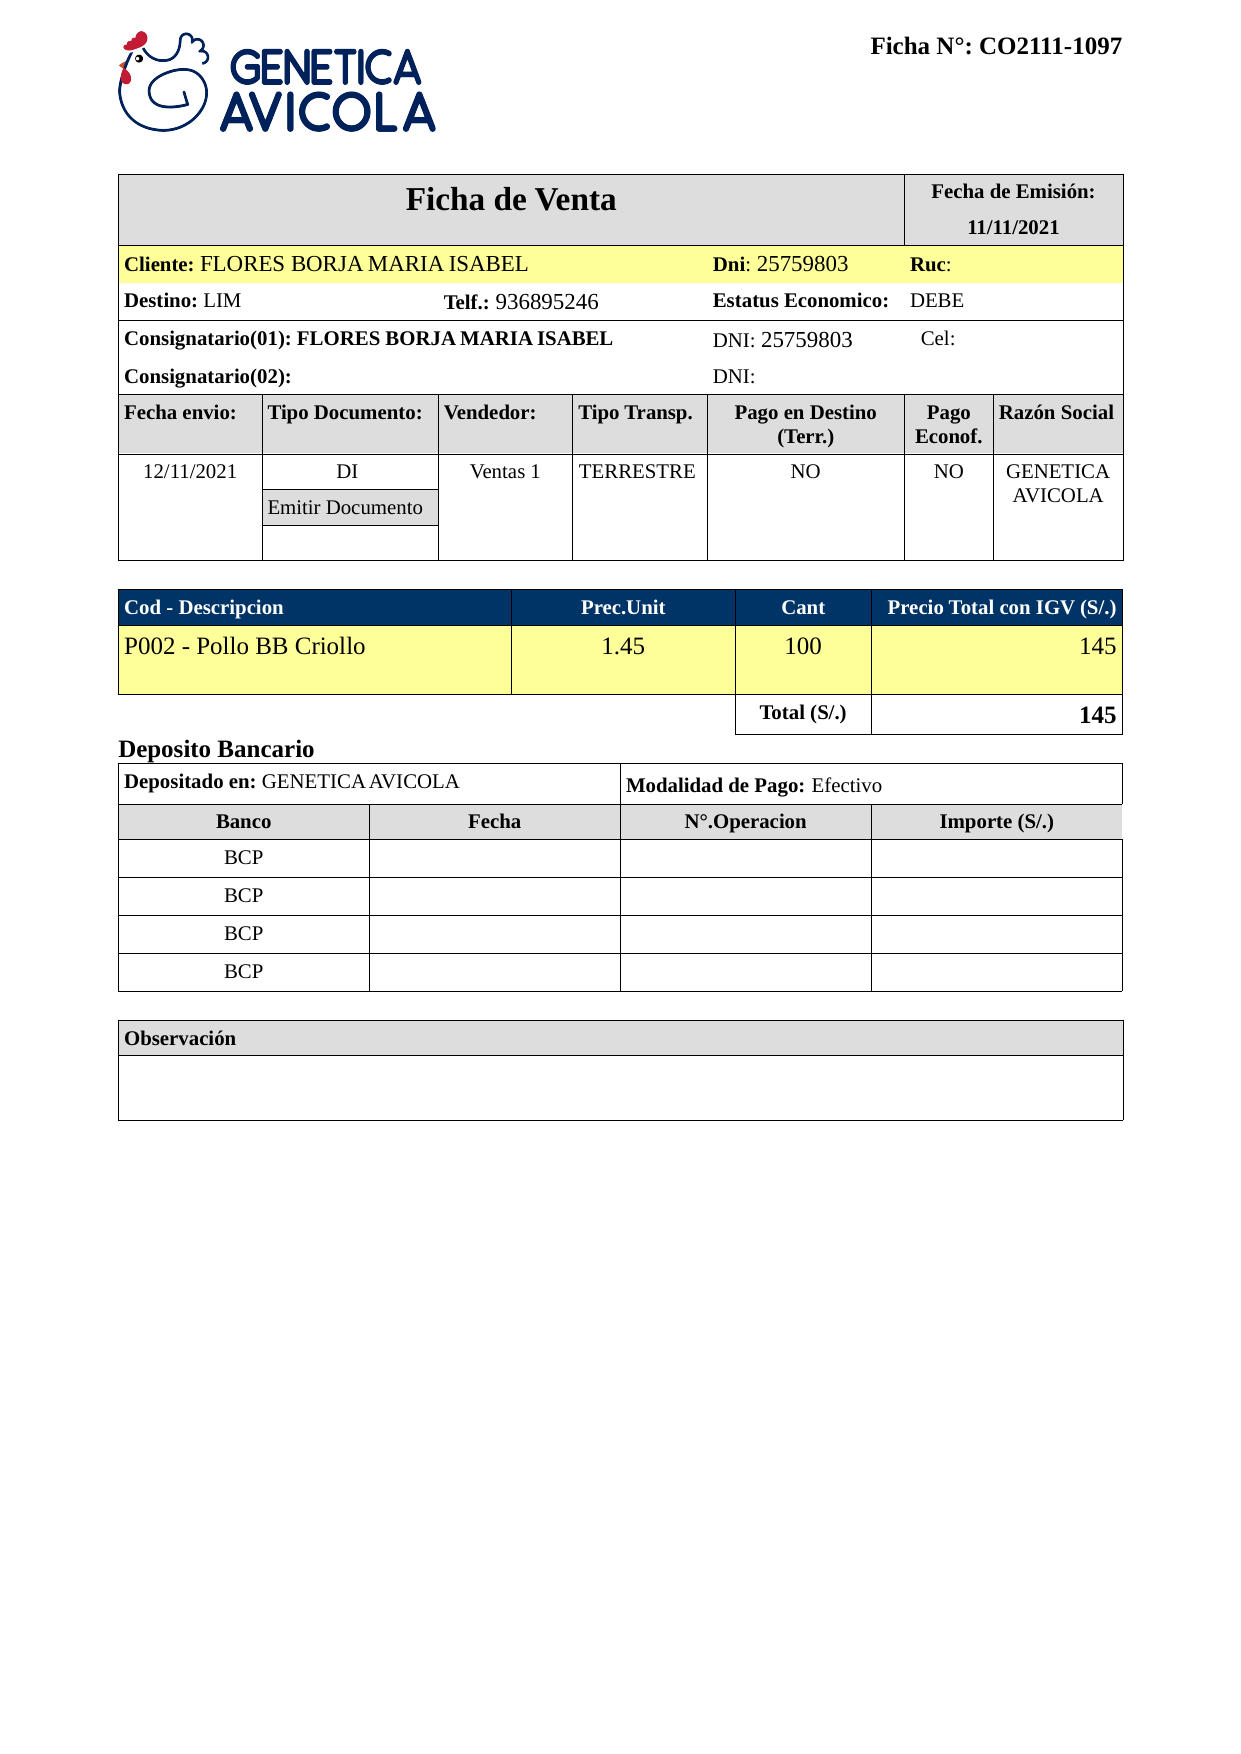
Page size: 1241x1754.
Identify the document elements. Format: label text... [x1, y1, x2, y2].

table_cell N°.Operacion [621, 805, 871, 839]
table_cell Pago Econof. [905, 395, 993, 453]
table_cell [621, 840, 871, 877]
table_cell 100 [736, 626, 871, 694]
table_cell DNI: [707, 358, 1123, 394]
table_header Depositado en: GENETICA AVICOLA [119, 764, 620, 803]
table_cell 145 [872, 695, 1122, 734]
table_cell Destino: LIM [119, 283, 438, 320]
table_cell Vendedor: [439, 395, 572, 453]
table_cell NO [905, 455, 993, 560]
table_cell 145 [872, 626, 1122, 694]
table_cell [872, 916, 1122, 953]
table_cell Consignatario(02): [119, 358, 707, 394]
table_cell Cliente: FLORES BORJA MARIA ISABEL [119, 246, 707, 283]
table_cell [370, 954, 620, 991]
text Deposito Bancario [118, 734, 1122, 763]
table_cell Consignatario(01): FLORES BORJA MARIA ISABEL [119, 321, 707, 358]
table_header Prec.Unit [512, 590, 735, 625]
table_cell [872, 954, 1122, 991]
table_header Precio Total con IGV (S/.) [872, 590, 1122, 625]
table_cell [370, 916, 620, 953]
table_cell DEBE [904, 283, 1123, 320]
table_cell Cel: [915, 321, 1123, 358]
table_cell [370, 840, 620, 877]
table_cell Estatus Economico: [707, 283, 904, 320]
table_cell Telf.: 936895246 [438, 283, 707, 320]
table_cell Ruc: [904, 246, 1123, 283]
table_cell GENETICA AVICOLA [994, 455, 1123, 560]
table_cell Dni: 25759803 [707, 246, 904, 283]
table_cell Banco [119, 805, 369, 839]
table_cell Razón Social [994, 395, 1123, 453]
table_cell BCP [119, 916, 369, 953]
table_cell [511, 695, 735, 734]
table_cell 1.45 [512, 626, 735, 694]
table_cell [872, 878, 1122, 915]
table_cell DNI: 25759803 [707, 321, 915, 358]
table_cell P002 - Pollo BB Criollo [119, 626, 511, 694]
table_header Observación [119, 1021, 1123, 1055]
table_cell 12/11/2021 [119, 455, 262, 560]
table_cell [263, 526, 438, 560]
table_cell Tipo Documento: [263, 395, 438, 453]
table_cell Importe (S/.) [872, 805, 1122, 839]
table_cell [621, 878, 871, 915]
table_cell [872, 840, 1122, 877]
table_cell BCP [119, 878, 369, 915]
table_cell [118, 695, 511, 734]
table_cell TERRESTRE [573, 455, 707, 560]
table_cell NO [708, 455, 904, 560]
table_cell Total (S/.) [736, 695, 871, 734]
table_header Fecha de Emisión: [905, 175, 1123, 209]
table_cell 11/11/2021 [905, 209, 1123, 245]
table_cell DI [263, 455, 438, 489]
table_header Ficha de Venta [119, 175, 904, 245]
table_cell Tipo Transp. [573, 395, 707, 453]
table_header Modalidad de Pago: Efectivo [621, 764, 1122, 803]
table_cell BCP [119, 954, 369, 991]
table_cell Emitir Documento [263, 490, 438, 525]
table_cell [621, 916, 871, 953]
table_cell Fecha envio: [119, 395, 262, 453]
table_cell [621, 954, 871, 991]
table_cell Fecha [370, 805, 620, 839]
table_cell [370, 878, 620, 915]
table_cell Ventas 1 [439, 455, 572, 560]
picture [118, 31, 436, 132]
table_header Cant [736, 590, 871, 625]
table_header Cod - Descripcion [119, 590, 511, 625]
table_cell BCP [119, 840, 369, 877]
table_cell Pago en Destino (Terr.) [708, 395, 904, 453]
table_cell [119, 1056, 1123, 1119]
